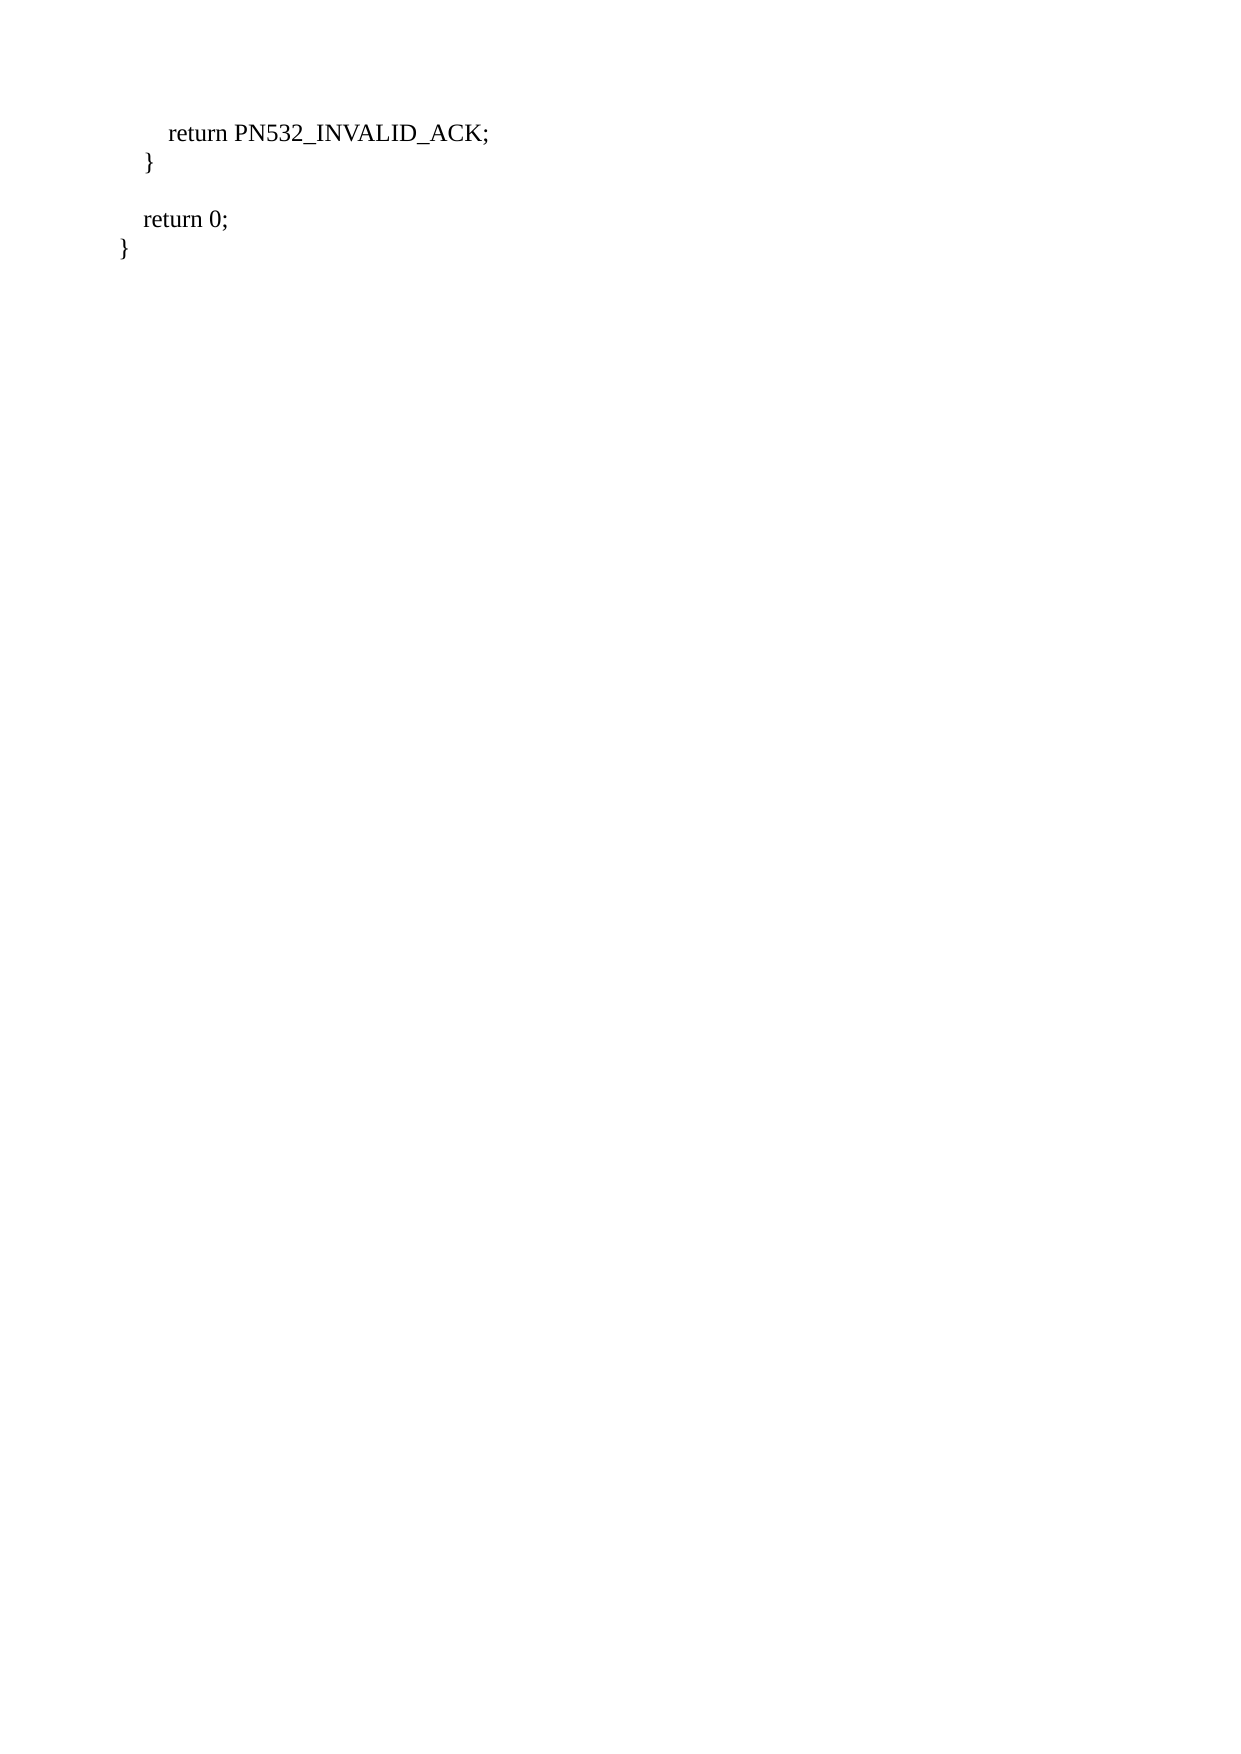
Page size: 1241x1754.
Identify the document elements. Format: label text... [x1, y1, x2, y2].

text return PN532_INVALID_ACK; [118, 118, 1122, 147]
text return 0; [118, 204, 1122, 233]
text } [118, 233, 1122, 262]
text } [118, 147, 1122, 176]
